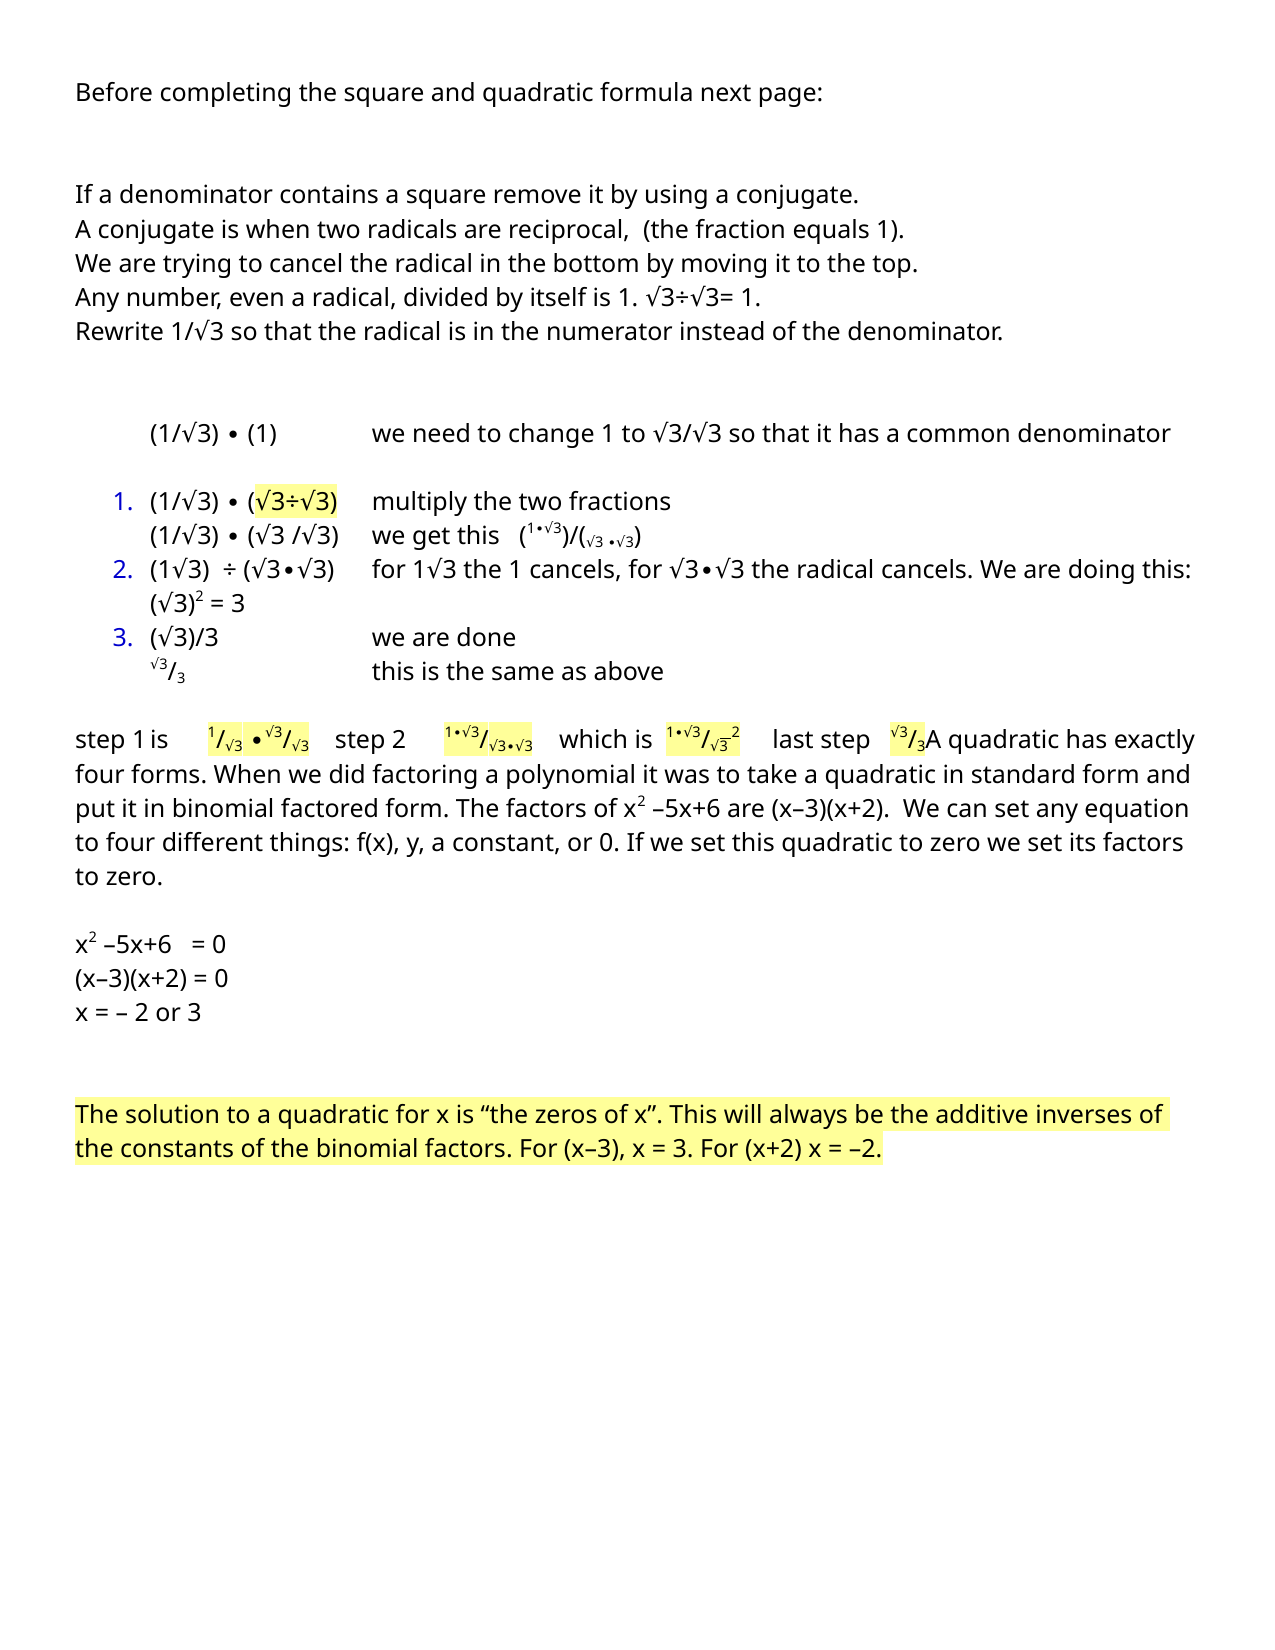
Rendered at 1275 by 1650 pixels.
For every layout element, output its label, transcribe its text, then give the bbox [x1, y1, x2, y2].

list (1√3) ÷ (√3∙√3) for 1√3 the 1 cancels, for √3∙√3 the radical cancels. We are doing this: (√3)2 = 3 [112, 552, 1200, 620]
list (1/√3) ∙ (1) we need to change 1 to √3/√3 so that it has a common denominator [112, 416, 1200, 484]
text x = – 2 or 3 [75, 995, 1200, 1029]
list √3/3 this is the same as above [112, 654, 1200, 688]
text Rewrite 1/√3 so that the radical is in the numerator instead of the denominator. [75, 313, 1200, 347]
text Any number, even a radical, divided by itself is 1. √3÷√3= 1. [75, 279, 1200, 313]
text We are trying to cancel the radical in the bottom by moving it to the top. [75, 245, 1200, 279]
text (x–3)(x+2) = 0 [75, 961, 1200, 995]
text If a denominator contains a square remove it by using a conjugate. [75, 177, 1200, 211]
text A conjugate is when two radicals are reciprocal, (the fraction equals 1). [75, 211, 1200, 245]
text Before completing the square and quadratic formula next page: [75, 75, 1200, 109]
list (1/√3) ∙ (√3÷√3) multiply the two fractions [112, 484, 1200, 518]
list (√3)/3 we are done [112, 620, 1200, 654]
text step 1 is 1/√3 ∙√3/√3 step 2 1∙√3/√3∙√3 which is 1∙√3/√3 2 last step √3/3A quadratic has exactly four forms. When we did factoring a polynomial it was to take a quadratic in standard form and put it in binomial factored form. The factors of x2 –5x+6 are (x–3)(x+2). We can set any equation to four different things: f(x), y, a constant, or 0. If we set this quadratic to zero we set its factors to zero. [75, 722, 1200, 892]
text The solution to a quadratic for x is “the zeros of x”. This will always be the additive inverses of the constants of the binomial factors. For (x–3), x = 3. For (x+2) x = –2. [75, 1097, 1200, 1165]
list (1/√3) ∙ (√3 /√3) we get this (1∙√3)/(√3 ∙√3) [112, 518, 1200, 552]
text x2 –5x+6 = 0 [75, 927, 1200, 961]
